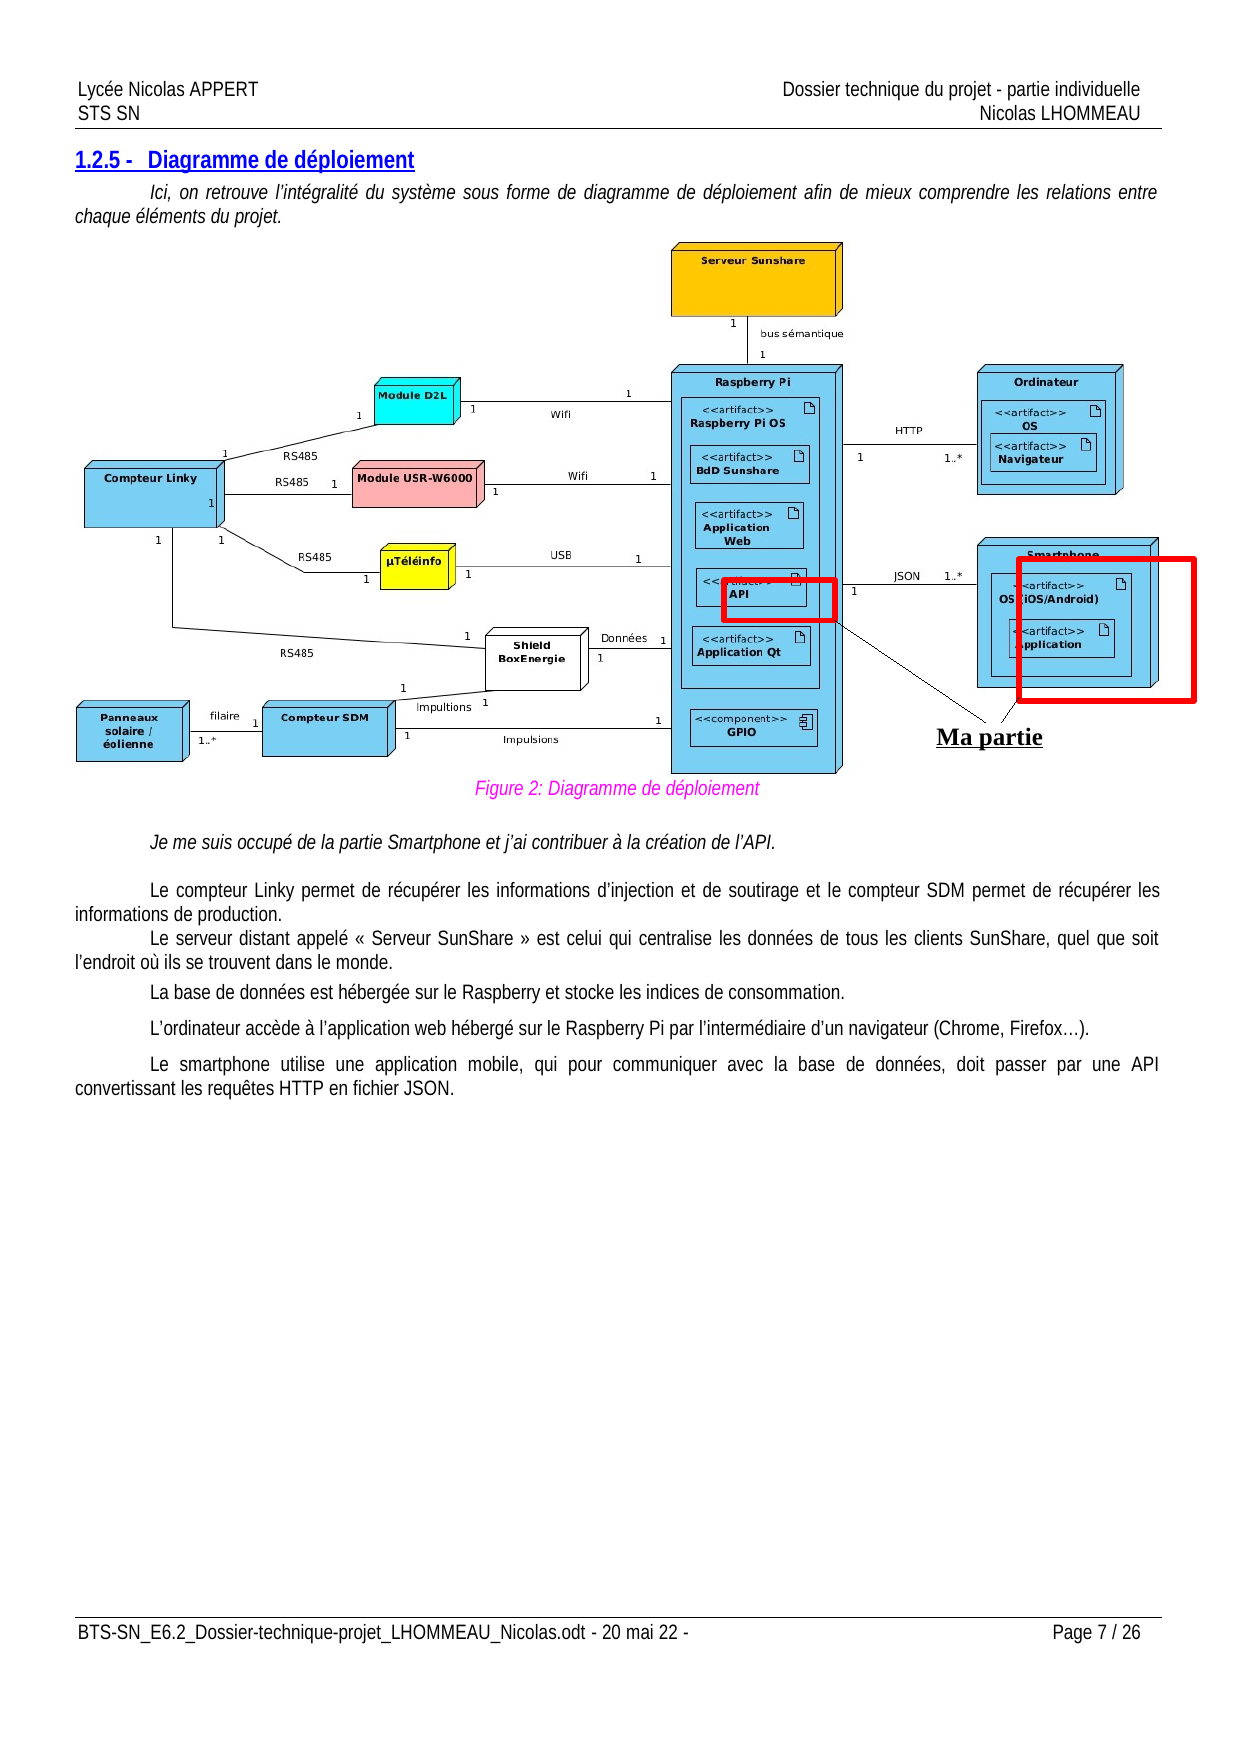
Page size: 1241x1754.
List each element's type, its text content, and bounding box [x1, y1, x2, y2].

text Je me suis occupé de la partie Smartphone et j’ai contribuer à la création de l’API. [75, 830, 1162, 854]
text Le smartphone utilise une application mobile, qui pour communiquer avec la base de données, doit passer par une API convertissant les requêtes HTTP en fichier JSON. [75, 1052, 1162, 1099]
text Ici, on retrouve l’intégralité du système sous forme de diagramme de déploiement afin de mieux comprendre les relations entre chaque éléments du projet. [75, 180, 1162, 228]
text La base de données est hébergée sur le Raspberry et stocke les indices de consommation. [75, 980, 1162, 1004]
picture [1022, 562, 1162, 698]
text Figure 2: Diagramme de déploiement [75, 777, 1162, 800]
picture [74, 240, 1162, 777]
text L’ordinateur accède à l’application web hébergé sur le Raspberry Pi par l’intermédiaire d’un navigateur (Chrome, Firefox…). [75, 1016, 1162, 1040]
subtitle Diagramme de déploiement [75, 145, 1162, 174]
text Le serveur distant appelé « Serveur SunShare » est celui qui centralise les données de tous les clients SunShare, quel que soit l’endroit où ils se trouvent dans le monde. [75, 926, 1162, 974]
text Le compteur Linky permet de récupérer les informations d’injection et de soutirage et le compteur SDM permet de récupérer les informations de production. [75, 878, 1162, 926]
